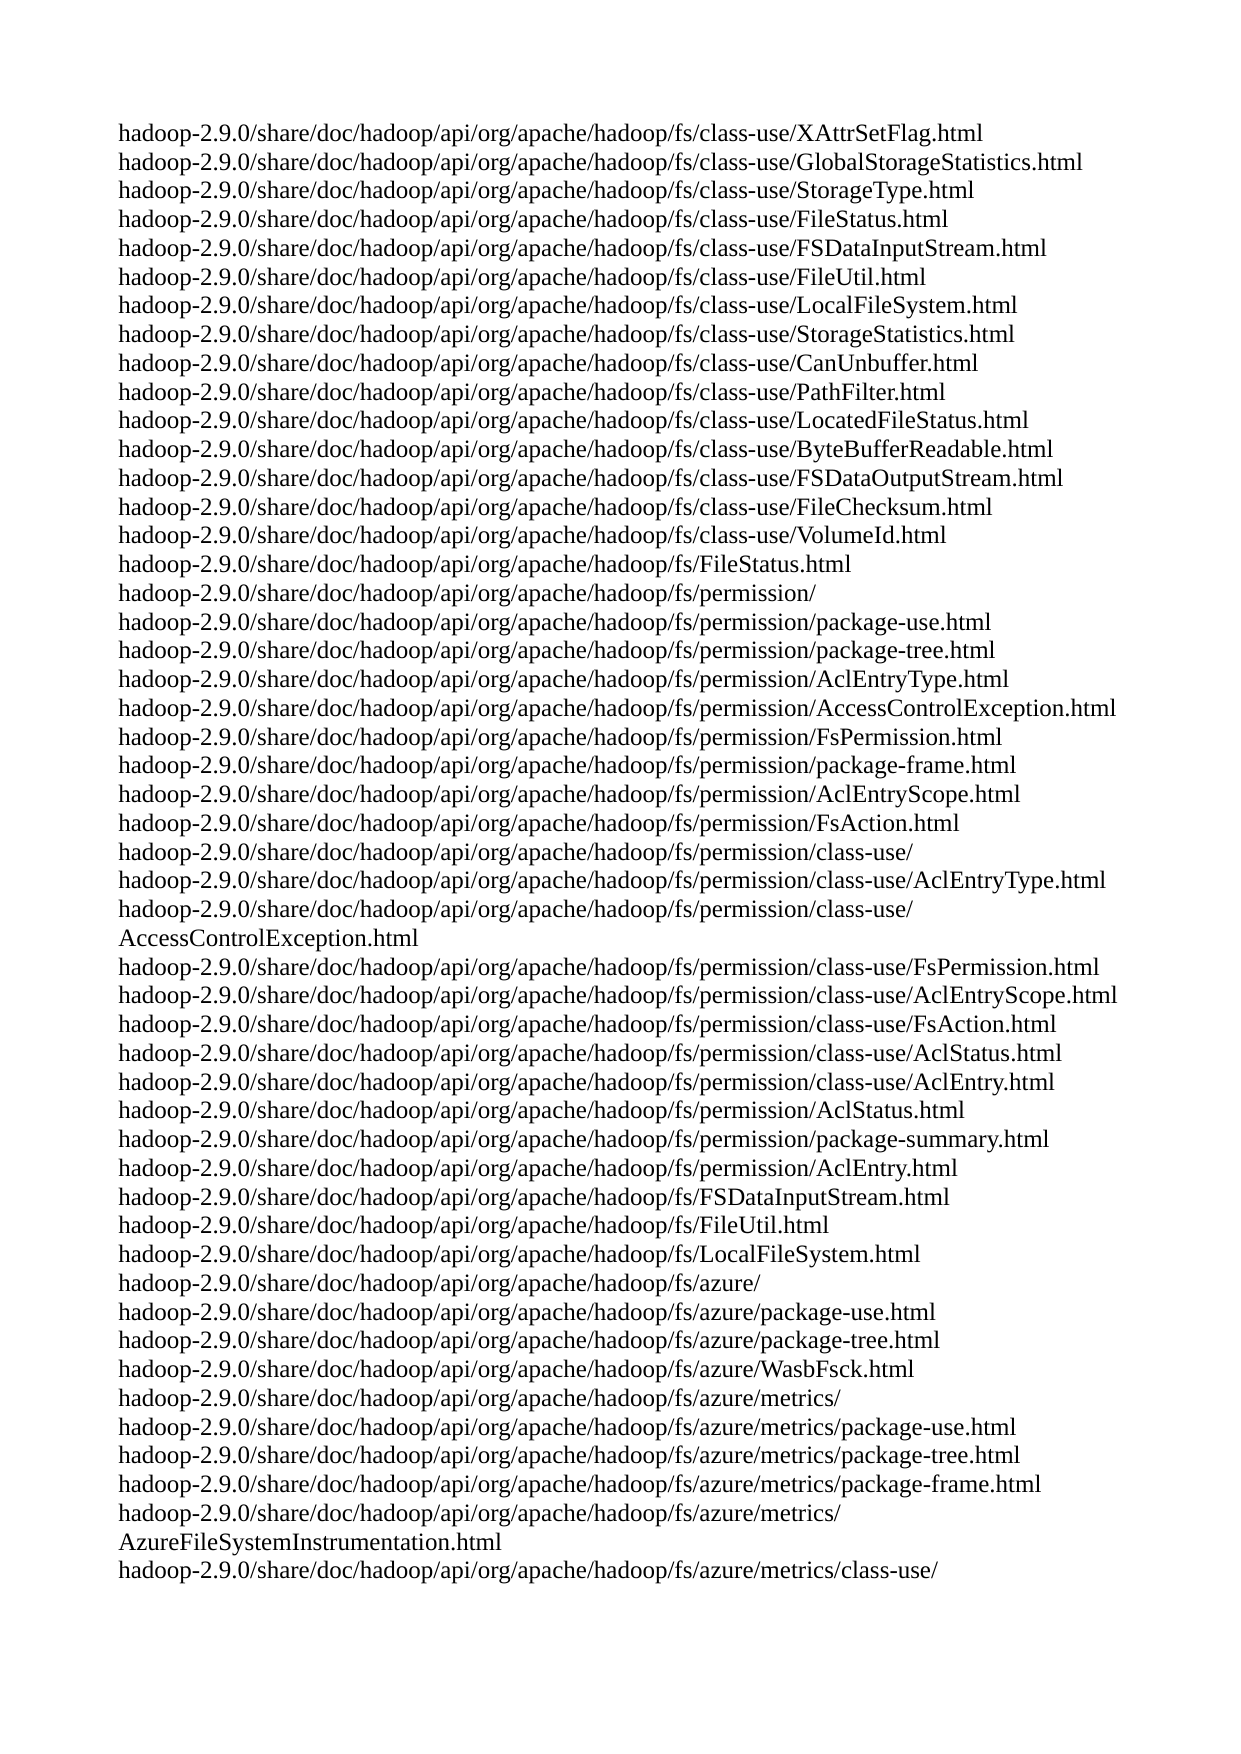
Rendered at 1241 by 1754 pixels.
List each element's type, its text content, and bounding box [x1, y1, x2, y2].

text hadoop-2.9.0/share/doc/hadoop/api/org/apache/hadoop/fs/class-use/CanUnbuffer.html [118, 348, 1122, 377]
text hadoop-2.9.0/share/doc/hadoop/api/org/apache/hadoop/fs/class-use/FileStatus.html [118, 204, 1122, 233]
text hadoop-2.9.0/share/doc/hadoop/api/org/apache/hadoop/fs/class-use/GlobalStorageStatistics.html [118, 147, 1122, 176]
text hadoop-2.9.0/share/doc/hadoop/api/org/apache/hadoop/fs/azure/metrics/AzureFileSystemInstrumentation.html [118, 1498, 1122, 1556]
text hadoop-2.9.0/share/doc/hadoop/api/org/apache/hadoop/fs/permission/FsPermission.html [118, 722, 1122, 751]
text hadoop-2.9.0/share/doc/hadoop/api/org/apache/hadoop/fs/permission/AclEntry.html [118, 1153, 1122, 1182]
text hadoop-2.9.0/share/doc/hadoop/api/org/apache/hadoop/fs/permission/class-use/FsAction.html [118, 1009, 1122, 1038]
text hadoop-2.9.0/share/doc/hadoop/api/org/apache/hadoop/fs/class-use/XAttrSetFlag.html [118, 118, 1122, 147]
text hadoop-2.9.0/share/doc/hadoop/api/org/apache/hadoop/fs/permission/AclStatus.html [118, 1096, 1122, 1124]
text hadoop-2.9.0/share/doc/hadoop/api/org/apache/hadoop/fs/permission/class-use/AccessControlException.html [118, 894, 1122, 952]
text hadoop-2.9.0/share/doc/hadoop/api/org/apache/hadoop/fs/class-use/LocatedFileStatus.html [118, 406, 1122, 434]
text hadoop-2.9.0/share/doc/hadoop/api/org/apache/hadoop/fs/class-use/StorageType.html [118, 176, 1122, 204]
text hadoop-2.9.0/share/doc/hadoop/api/org/apache/hadoop/fs/permission/package-tree.html [118, 636, 1122, 664]
text hadoop-2.9.0/share/doc/hadoop/api/org/apache/hadoop/fs/azure/package-use.html [118, 1297, 1122, 1326]
text hadoop-2.9.0/share/doc/hadoop/api/org/apache/hadoop/fs/azure/metrics/package-frame.html [118, 1469, 1122, 1498]
text hadoop-2.9.0/share/doc/hadoop/api/org/apache/hadoop/fs/azure/ [118, 1268, 1122, 1297]
text hadoop-2.9.0/share/doc/hadoop/api/org/apache/hadoop/fs/permission/class-use/AclStatus.html [118, 1038, 1122, 1067]
text hadoop-2.9.0/share/doc/hadoop/api/org/apache/hadoop/fs/permission/class-use/AclEntryScope.html [118, 981, 1122, 1009]
text hadoop-2.9.0/share/doc/hadoop/api/org/apache/hadoop/fs/permission/FsAction.html [118, 808, 1122, 837]
text hadoop-2.9.0/share/doc/hadoop/api/org/apache/hadoop/fs/permission/class-use/ [118, 837, 1122, 866]
text hadoop-2.9.0/share/doc/hadoop/api/org/apache/hadoop/fs/permission/package-summary.html [118, 1124, 1122, 1153]
text hadoop-2.9.0/share/doc/hadoop/api/org/apache/hadoop/fs/permission/ [118, 578, 1122, 607]
text hadoop-2.9.0/share/doc/hadoop/api/org/apache/hadoop/fs/class-use/VolumeId.html [118, 521, 1122, 549]
text hadoop-2.9.0/share/doc/hadoop/api/org/apache/hadoop/fs/permission/package-frame.html [118, 751, 1122, 779]
text hadoop-2.9.0/share/doc/hadoop/api/org/apache/hadoop/fs/permission/AclEntryType.html [118, 664, 1122, 693]
text hadoop-2.9.0/share/doc/hadoop/api/org/apache/hadoop/fs/class-use/ByteBufferReadable.html [118, 434, 1122, 463]
text hadoop-2.9.0/share/doc/hadoop/api/org/apache/hadoop/fs/FSDataInputStream.html [118, 1182, 1122, 1211]
text hadoop-2.9.0/share/doc/hadoop/api/org/apache/hadoop/fs/class-use/PathFilter.html [118, 377, 1122, 406]
text hadoop-2.9.0/share/doc/hadoop/api/org/apache/hadoop/fs/FileUtil.html [118, 1211, 1122, 1239]
text hadoop-2.9.0/share/doc/hadoop/api/org/apache/hadoop/fs/azure/metrics/package-tree.html [118, 1441, 1122, 1469]
text hadoop-2.9.0/share/doc/hadoop/api/org/apache/hadoop/fs/class-use/LocalFileSystem.html [118, 291, 1122, 319]
text hadoop-2.9.0/share/doc/hadoop/api/org/apache/hadoop/fs/class-use/FSDataInputStream.html [118, 233, 1122, 262]
text hadoop-2.9.0/share/doc/hadoop/api/org/apache/hadoop/fs/permission/class-use/AclEntryType.html [118, 866, 1122, 894]
text hadoop-2.9.0/share/doc/hadoop/api/org/apache/hadoop/fs/permission/class-use/FsPermission.html [118, 952, 1122, 981]
text hadoop-2.9.0/share/doc/hadoop/api/org/apache/hadoop/fs/class-use/StorageStatistics.html [118, 319, 1122, 348]
text hadoop-2.9.0/share/doc/hadoop/api/org/apache/hadoop/fs/permission/AclEntryScope.html [118, 779, 1122, 808]
text hadoop-2.9.0/share/doc/hadoop/api/org/apache/hadoop/fs/azure/metrics/ [118, 1383, 1122, 1412]
text hadoop-2.9.0/share/doc/hadoop/api/org/apache/hadoop/fs/class-use/FSDataOutputStream.html [118, 463, 1122, 492]
text hadoop-2.9.0/share/doc/hadoop/api/org/apache/hadoop/fs/permission/class-use/AclEntry.html [118, 1067, 1122, 1096]
text hadoop-2.9.0/share/doc/hadoop/api/org/apache/hadoop/fs/azure/metrics/package-use.html [118, 1412, 1122, 1441]
text hadoop-2.9.0/share/doc/hadoop/api/org/apache/hadoop/fs/azure/WasbFsck.html [118, 1354, 1122, 1383]
text hadoop-2.9.0/share/doc/hadoop/api/org/apache/hadoop/fs/permission/package-use.html [118, 607, 1122, 636]
text hadoop-2.9.0/share/doc/hadoop/api/org/apache/hadoop/fs/LocalFileSystem.html [118, 1239, 1122, 1268]
text hadoop-2.9.0/share/doc/hadoop/api/org/apache/hadoop/fs/FileStatus.html [118, 549, 1122, 578]
text hadoop-2.9.0/share/doc/hadoop/api/org/apache/hadoop/fs/azure/metrics/class-use/ [118, 1556, 1122, 1584]
text hadoop-2.9.0/share/doc/hadoop/api/org/apache/hadoop/fs/permission/AccessControlException.html [118, 693, 1122, 722]
text hadoop-2.9.0/share/doc/hadoop/api/org/apache/hadoop/fs/class-use/FileChecksum.html [118, 492, 1122, 521]
text hadoop-2.9.0/share/doc/hadoop/api/org/apache/hadoop/fs/azure/package-tree.html [118, 1326, 1122, 1354]
text hadoop-2.9.0/share/doc/hadoop/api/org/apache/hadoop/fs/class-use/FileUtil.html [118, 262, 1122, 291]
